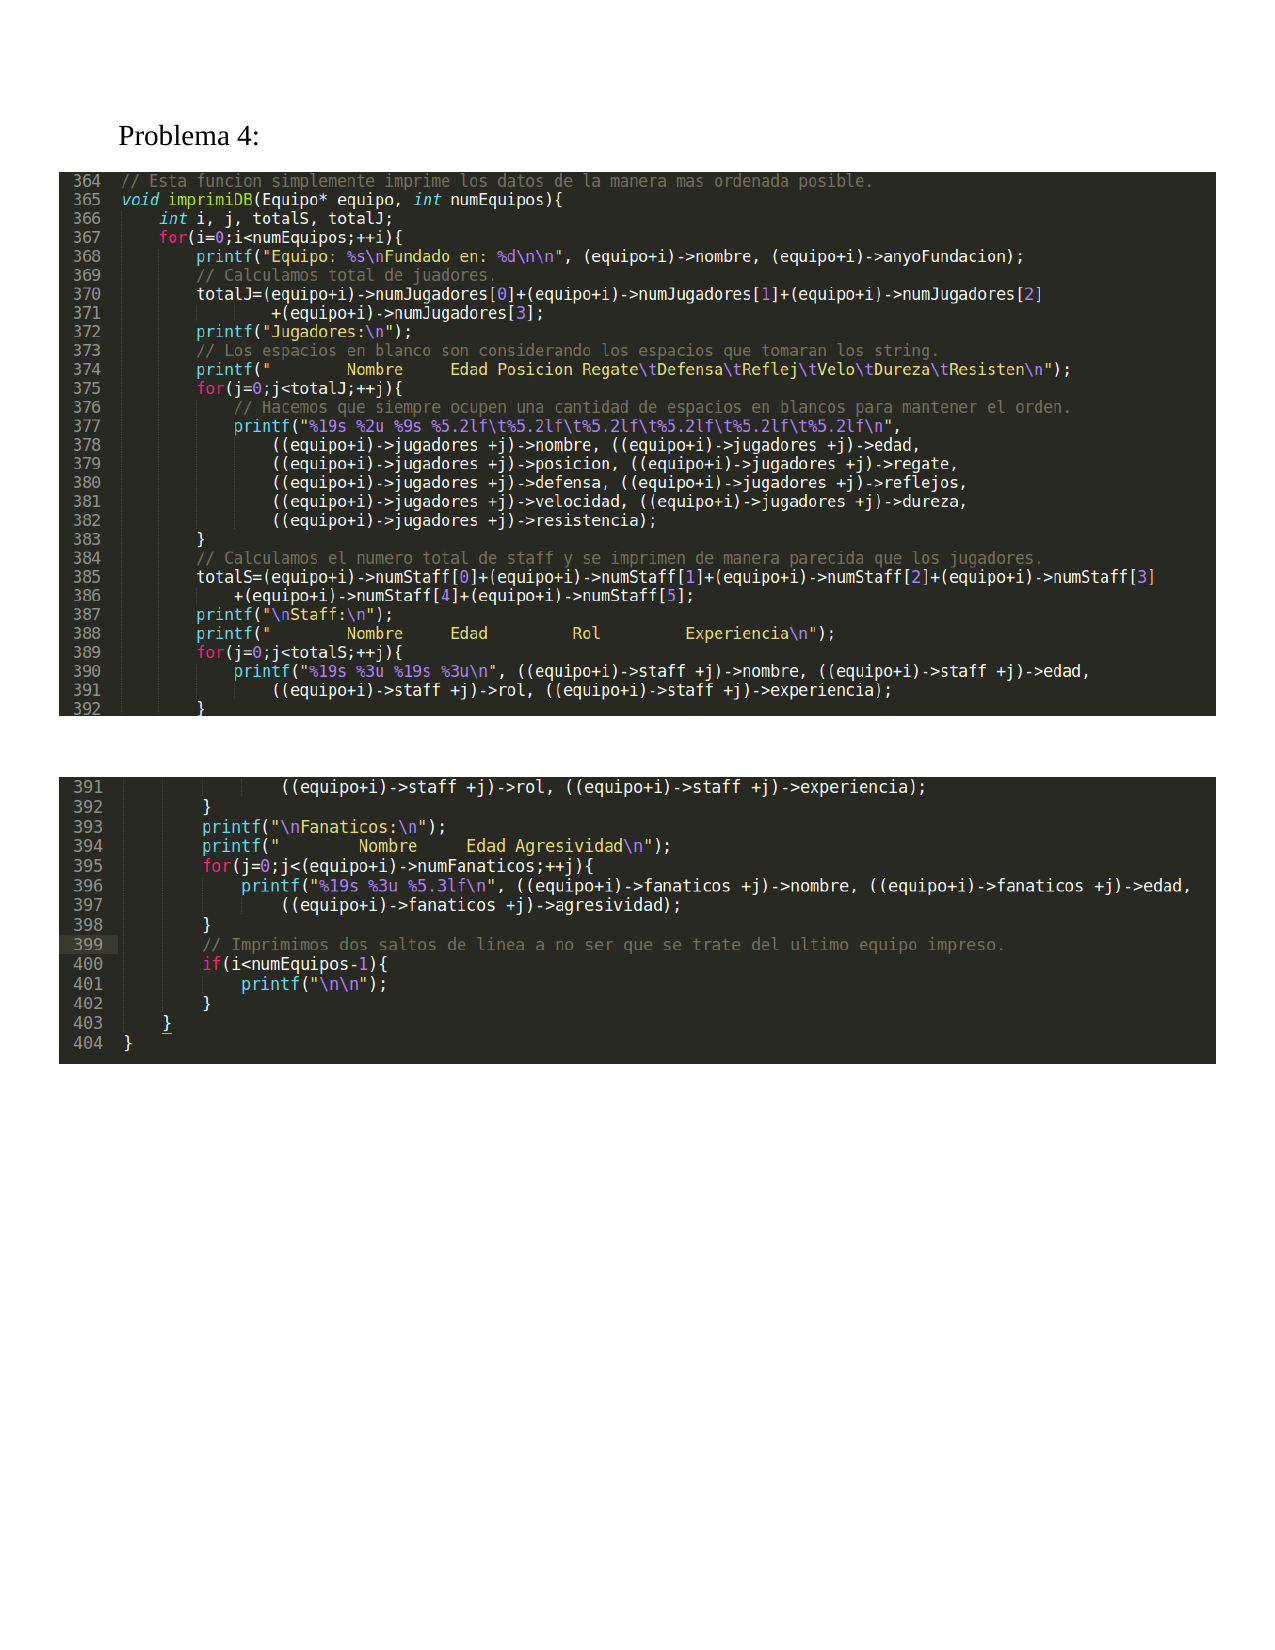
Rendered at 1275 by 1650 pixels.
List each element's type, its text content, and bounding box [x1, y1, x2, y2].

text Problema 4: [118, 118, 1157, 152]
picture [59, 172, 1216, 716]
picture [59, 777, 1216, 1064]
